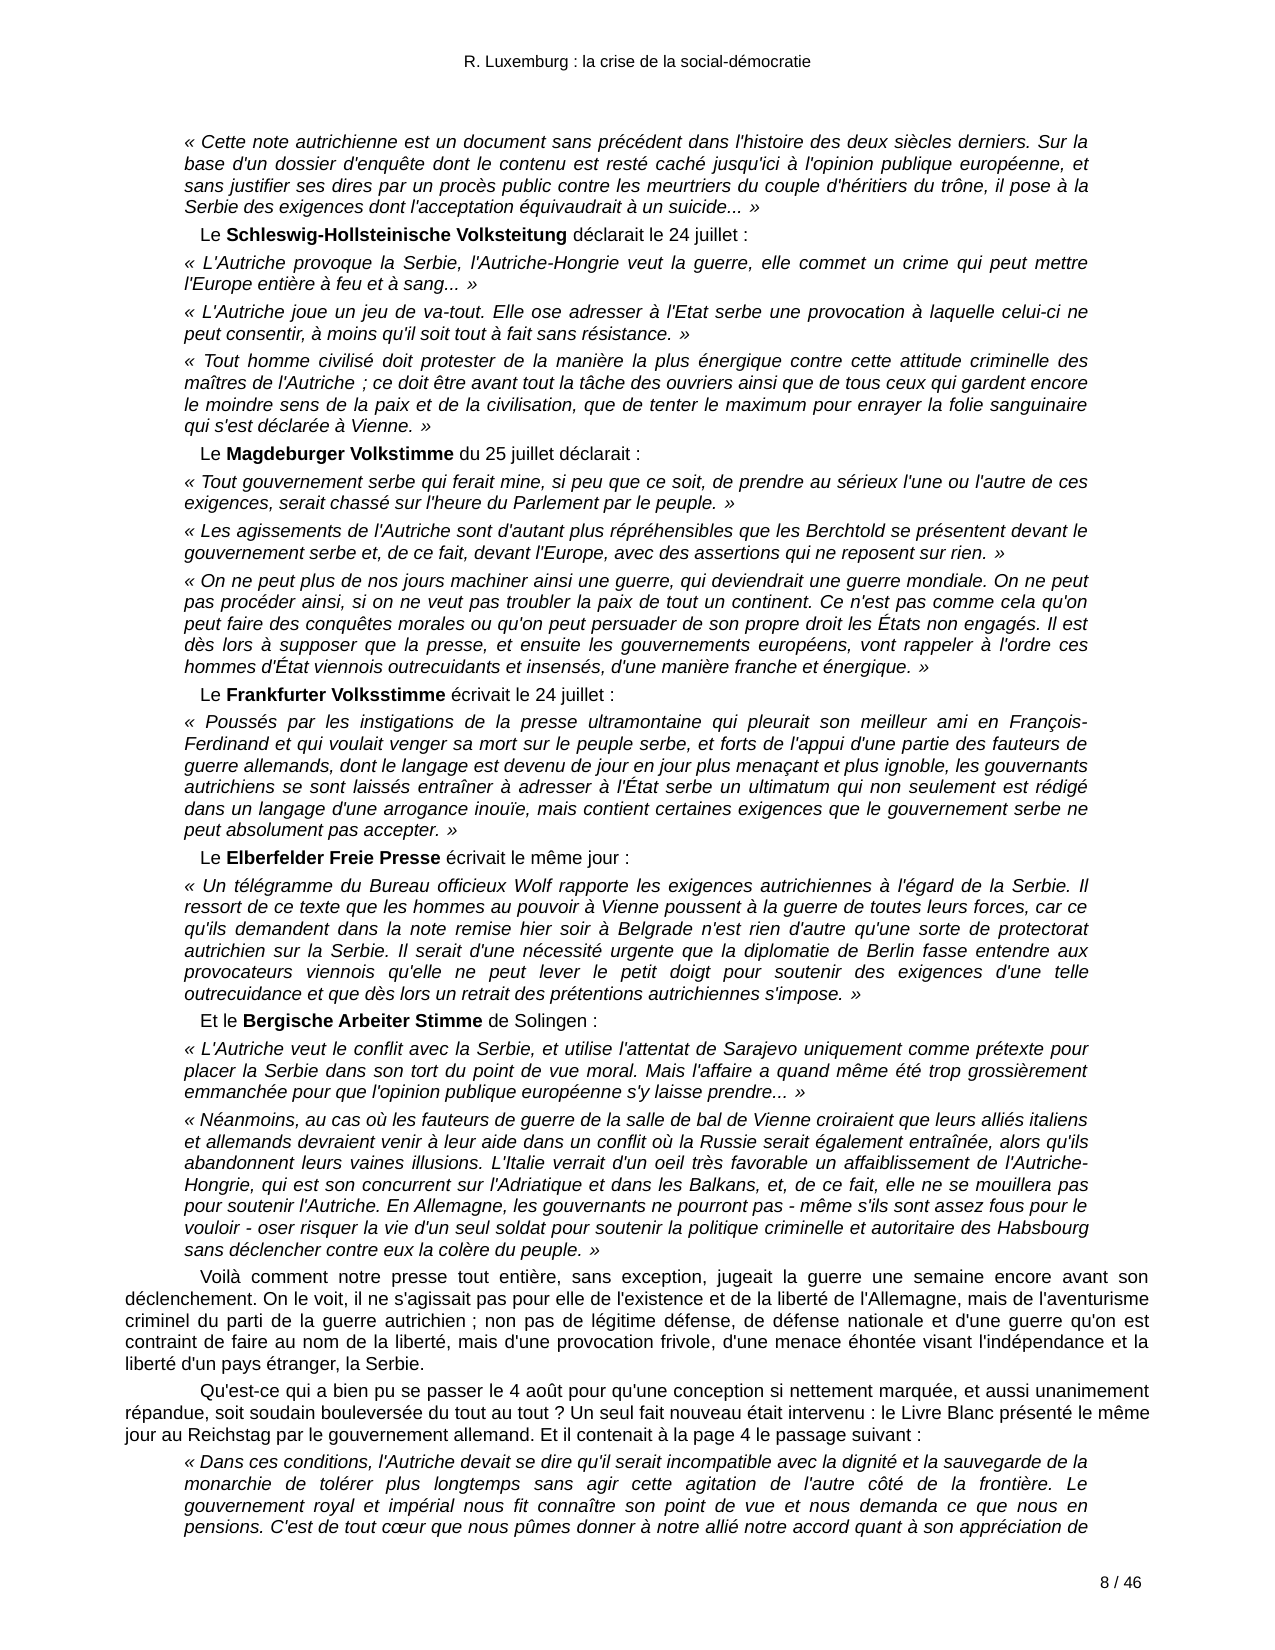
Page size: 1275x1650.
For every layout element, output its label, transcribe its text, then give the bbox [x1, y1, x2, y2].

text « Néanmoins, au cas où les fauteurs de guerre de la salle de bal de Vienne croiraient que leurs alliés italiens et allemands devraient venir à leur aide dans un conflit où la Russie serait également entraînée, alors qu'ils abandonnent leurs vaines illusions. L'Italie verrait d'un oeil très favorable un affaiblissement de l'Autriche-Hongrie, qui est son concurrent sur l'Adriatique et dans les Balkans, et, de ce fait, elle ne se mouillera pas pour soutenir l'Autriche. En Allemagne, les gouvernants ne pourront pas - même s'ils sont assez fous pour le vouloir - oser risquer la vie d'un seul soldat pour soutenir la politique criminelle et autoritaire des Habsbourg sans déclencher contre eux la colère du peuple. » [184, 1109, 1091, 1260]
text « Tout gouvernement serbe qui ferait mine, si peu que ce soit, de prendre au sérieux l'une ou l'autre de ces exigences, serait chassé sur l'heure du Parlement par le peuple. » [184, 471, 1091, 514]
text Le Magdeburger Volkstimme du 25 juillet déclarait : [125, 443, 1150, 464]
text « Poussés par les instigations de la presse ultramontaine qui pleurait son meilleur ami en François-Ferdinand et qui voulait venger sa mort sur le peuple serbe, et forts de l'appui d'une partie des fauteurs de guerre allemands, dont le langage est devenu de jour en jour plus menaçant et plus ignoble, les gouvernants autrichiens se sont laissés entraîner à adresser à l'État serbe un ultimatum qui non seulement est rédigé dans un langage d'une arrogance inouïe, mais contient certaines exigences que le gouvernement serbe ne peut absolument pas accepter. » [184, 711, 1091, 841]
text « Les agissements de l'Autriche sont d'autant plus répréhensibles que les Berchtold se présentent devant le gouvernement serbe et, de ce fait, devant l'Europe, avec des assertions qui ne reposent sur rien. » [184, 520, 1091, 563]
text « Cette note autrichienne est un document sans précédent dans l'histoire des deux siècles derniers. Sur la base d'un dossier d'enquête dont le contenu est resté caché jusqu'ici à l'opinion publique européenne, et sans justifier ses dires par un procès public contre les meurtriers du couple d'héritiers du trône, il pose à la Serbie des exigences dont l'acceptation équivaudrait à un suicide... » [184, 131, 1091, 217]
text « L'Autriche veut le conflit avec la Serbie, et utilise l'attentat de Sarajevo uniquement comme prétexte pour placer la Serbie dans son tort du point de vue moral. Mais l'affaire a quand même été trop grossièrement emmanchée pour que l'opinion publique européenne s'y laisse prendre... » [184, 1038, 1091, 1103]
text « Tout homme civilisé doit protester de la manière la plus énergique contre cette attitude criminelle des maîtres de l'Autriche ; ce doit être avant tout la tâche des ouvriers ainsi que de tous ceux qui gardent encore le moindre sens de la paix et de la civilisation, que de tenter le maximum pour enrayer la folie sanguinaire qui s'est déclarée à Vienne. » [184, 350, 1091, 437]
text Le Elberfelder Freie Presse écrivait le même jour : [125, 847, 1150, 868]
text Le Schleswig-Hollsteinische Volksteitung déclarait le 24 juillet : [125, 224, 1150, 245]
text « On ne peut plus de nos jours machiner ainsi une guerre, qui deviendrait une guerre mondiale. On ne peut pas procéder ainsi, si on ne veut pas troubler la paix de tout un continent. Ce n'est pas comme cela qu'on peut faire des conquêtes morales ou qu'on peut persuader de son propre droit les États non engagés. Il est dès lors à supposer que la presse, et ensuite les gouvernements européens, vont rappeler à l'ordre ces hommes d'État viennois outrecuidants et insensés, d'une manière franche et énergique. » [184, 569, 1091, 677]
text « Un télégramme du Bureau officieux Wolf rapporte les exigences autrichiennes à l'égard de la Serbie. Il ressort de ce texte que les hommes au pouvoir à Vienne poussent à la guerre de toutes leurs forces, car ce qu'ils demandent dans la note remise hier soir à Belgrade n'est rien d'autre qu'une sorte de protectorat autrichien sur la Serbie. Il serait d'une nécessité urgente que la diplomatie de Berlin fasse entendre aux provocateurs viennois qu'elle ne peut lever le petit doigt pour soutenir des exigences d'une telle outrecuidance et que dès lors un retrait des prétentions autrichiennes s'impose. » [184, 875, 1091, 1004]
text Et le Bergische Arbeiter Stimme de Solingen : [125, 1010, 1150, 1032]
text Le Frankfurter Volksstimme écrivait le 24 juillet : [125, 683, 1150, 705]
text Qu'est-ce qui a bien pu se passer le 4 août pour qu'une conception si nettement marquée, et aussi unanimement répandue, soit soudain bouleversée du tout au tout ? Un seul fait nouveau était intervenu : le Livre Blanc présenté le même jour au Reichstag par le gouvernement allemand. Et il contenait à la page 4 le passage suivant : [125, 1380, 1150, 1445]
text Voilà comment notre presse tout entière, sans exception, jugeait la guerre une semaine encore avant son déclenchement. On le voit, il ne s'agissait pas pour elle de l'existence et de la liberté de l'Allemagne, mais de l'aventurisme criminel du parti de la guerre autrichien ; non pas de légitime défense, de défense nationale et d'une guerre qu'on est contraint de faire au nom de la liberté, mais d'une provocation frivole, d'une menace éhontée visant l'indépendance et la liberté d'un pays étranger, la Serbie. [125, 1266, 1150, 1374]
text « Dans ces conditions, l'Autriche devait se dire qu'il serait incompatible avec la dignité et la sauvegarde de la monarchie de tolérer plus longtemps sans agir cette agitation de l'autre côté de la frontière. Le gouvernement royal et impérial nous fit connaître son point de vue et nous demanda ce que nous en pensions. C'est de tout cœur que nous pûmes donner à notre allié notre accord quant à son appréciation de [184, 1451, 1091, 1537]
text « L'Autriche provoque la Serbie, l'Autriche-Hongrie veut la guerre, elle commet un crime qui peut mettre l'Europe entière à feu et à sang... » [184, 252, 1091, 295]
text « L'Autriche joue un jeu de va-tout. Elle ose adresser à l'Etat serbe une provocation à laquelle celui-ci ne peut consentir, à moins qu'il soit tout à fait sans résistance. » [184, 301, 1091, 344]
